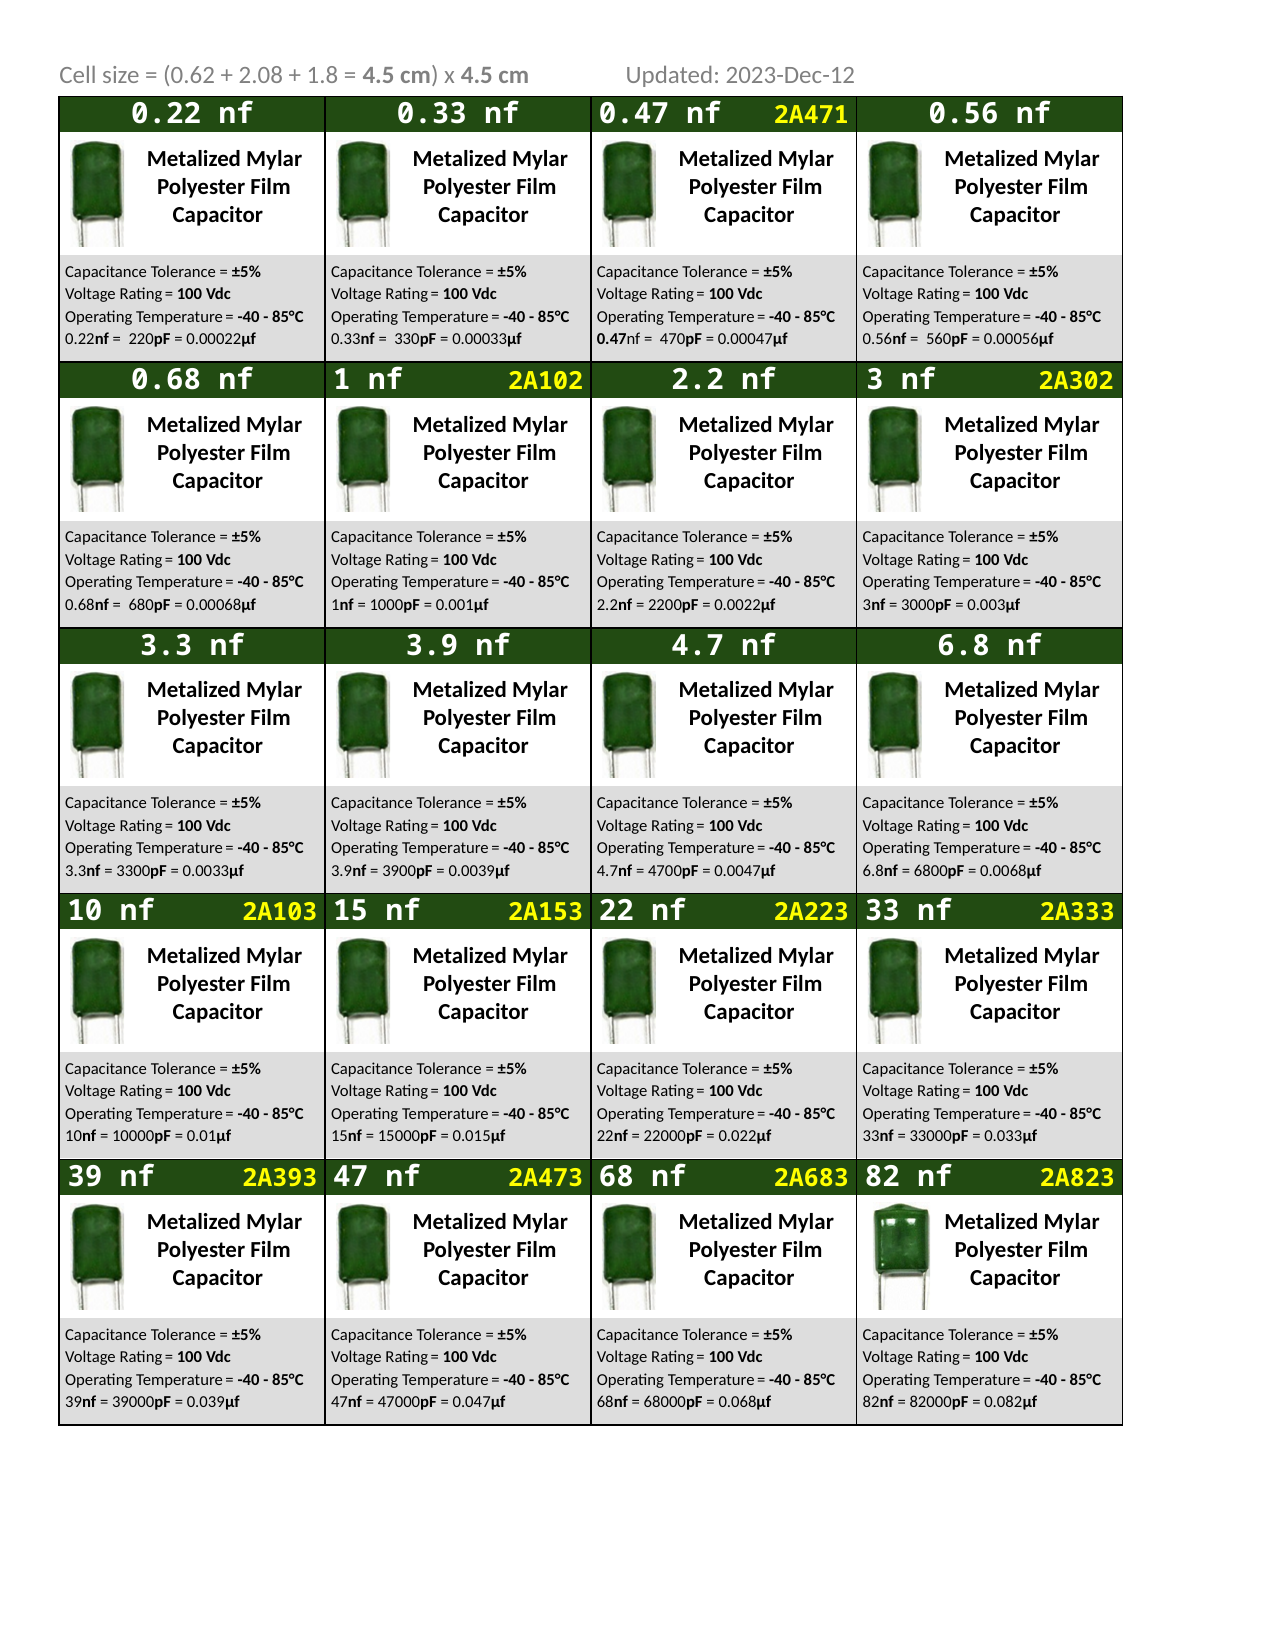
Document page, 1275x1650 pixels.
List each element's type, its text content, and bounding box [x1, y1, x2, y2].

table_cell Capacitance Tolerance = ±5% Voltage Rating = 100 Vdc Operating Temperature = -40 - 85°C 2.2nf = 2200pF = 0.0022µf [592, 521, 856, 627]
table_cell Capacitance Tolerance = ±5% Voltage Rating = 100 Vdc Operating Temperature = -40 - 85°C 3.9nf = 3900pF = 0.0039µf [326, 786, 590, 893]
table_cell Metalized Mylar Polyester Film Capacitor [326, 929, 590, 1052]
table_cell Capacitance Tolerance = ±5% Voltage Rating = 100 Vdc Operating Temperature = -40 - 85°C 47nf = 47000pF = 0.047µf [326, 1318, 590, 1424]
picture [336, 406, 391, 512]
table_cell Capacitance Tolerance = ±5% Voltage Rating = 100 Vdc Operating Temperature = -40 - 85°C 39nf = 39000pF = 0.039µf [60, 1318, 324, 1424]
table_cell Metalized Mylar Polyester Film Capacitor [857, 1195, 1122, 1318]
table_cell 4.7 nf 2A472 [592, 629, 856, 664]
table_cell Capacitance Tolerance = ±5% Voltage Rating = 100 Vdc Operating Temperature = -40 - 85°C 6.8nf = 6800pF = 0.0068µf [857, 786, 1122, 893]
table_cell 82 nf 2A823 [857, 1160, 1122, 1195]
picture [336, 671, 391, 778]
table_cell 22 nf 2A223 [592, 894, 856, 929]
table_cell Capacitance Tolerance = ±5% Voltage Rating = 100 Vdc Operating Temperature = -40 - 85°C 10nf = 10000pF = 0.01µf [60, 1052, 324, 1158]
table_cell Capacitance Tolerance = ±5% Voltage Rating = 100 Vdc Operating Temperature = -40 - 85°C 3.3nf = 3300pF = 0.0033µf [60, 786, 324, 893]
picture [601, 140, 656, 247]
table_cell Capacitance Tolerance = ±5% Voltage Rating = 100 Vdc Operating Temperature = -40 - 85°C 1nf = 1000pF = 0.001µf [326, 521, 590, 627]
table_cell Capacitance Tolerance = ±5% Voltage Rating = 100 Vdc Operating Temperature = -40 - 85°C 4.7nf = 4700pF = 0.0047µf [592, 786, 856, 893]
picture [70, 671, 125, 778]
table_cell Metalized Mylar Polyester Film Capacitor [857, 132, 1122, 255]
table_cell Metalized Mylar Polyester Film Capacitor [592, 929, 856, 1052]
table_cell Metalized Mylar Polyester Film Capacitor [857, 929, 1122, 1052]
table_header 0.47 nf 2A471 [592, 97, 856, 132]
table_cell Metalized Mylar Polyester Film Capacitor [326, 664, 590, 786]
picture [601, 1203, 656, 1310]
table_cell 39 nf 2A393 [60, 1160, 324, 1195]
table_cell Metalized Mylar Polyester Film Capacitor [592, 1195, 856, 1318]
table_cell Capacitance Tolerance = ±5% Voltage Rating = 100 Vdc Operating Temperature = -40 - 85°C 22nf = 22000pF = 0.022µf [592, 1052, 856, 1158]
picture [601, 937, 656, 1044]
picture [872, 1202, 930, 1310]
table_cell Capacitance Tolerance = ±5% Voltage Rating = 100 Vdc Operating Temperature = -40 - 85°C 3nf = 3000pF = 0.003µf [857, 521, 1122, 627]
table_cell 6.8 nf 2A682 [857, 629, 1122, 664]
table_cell Capacitance Tolerance = ±5% Voltage Rating = 100 Vdc Operating Temperature = -40 - 85°C 82nf = 82000pF = 0.082µf [857, 1318, 1122, 1424]
table_cell Capacitance Tolerance = ±5% Voltage Rating = 100 Vdc Operating Temperature = -40 - 85°C 0.33nf = 330pF = 0.00033µf [326, 255, 590, 361]
picture [867, 406, 922, 512]
table_header 0.56 nf 2A561 [857, 97, 1122, 132]
table_cell Capacitance Tolerance = ±5% Voltage Rating = 100 Vdc Operating Temperature = -40 - 85°C 0.68nf = 680pF = 0.00068µf [60, 521, 324, 627]
picture [867, 671, 922, 778]
table_cell Metalized Mylar Polyester Film Capacitor [592, 398, 856, 521]
table_cell Metalized Mylar Polyester Film Capacitor [60, 929, 324, 1052]
table_cell 33 nf 2A333 [857, 894, 1122, 929]
table_cell Capacitance Tolerance = ±5% Voltage Rating = 100 Vdc Operating Temperature = -40 - 85°C 68nf = 68000pF = 0.068µf [592, 1318, 856, 1424]
table_cell 3.3 nf 2A332 [60, 629, 324, 664]
table_cell 1 nf 2A102 [326, 363, 590, 398]
table_cell Metalized Mylar Polyester Film Capacitor [60, 398, 324, 521]
table_cell 2.2 nf 2A222 [592, 363, 856, 398]
table_cell Metalized Mylar Polyester Film Capacitor [857, 398, 1122, 521]
table_cell Capacitance Tolerance = ±5% Voltage Rating = 100 Vdc Operating Temperature = -40 - 85°C 0.56nf = 560pF = 0.00056µf [857, 255, 1122, 361]
picture [70, 1203, 125, 1310]
table_cell Metalized Mylar Polyester Film Capacitor [857, 664, 1122, 786]
table_cell Metalized Mylar Polyester Film Capacitor [60, 132, 324, 255]
table_cell Capacitance Tolerance = ±5% Voltage Rating = 100 Vdc Operating Temperature = -40 - 85°C 0.47nf = 470pF = 0.00047µf [592, 255, 856, 361]
table_cell Metalized Mylar Polyester Film Capacitor [592, 132, 856, 255]
table_cell 68 nf 2A683 [592, 1160, 856, 1195]
table_header 0.22 nf 2A221 [60, 97, 324, 132]
picture [336, 937, 391, 1044]
picture [336, 1203, 391, 1310]
picture [70, 937, 125, 1044]
table_cell Metalized Mylar Polyester Film Capacitor [60, 1195, 324, 1318]
table_cell Capacitance Tolerance = ±5% Voltage Rating = 100 Vdc Operating Temperature = -40 - 85°C 15nf = 15000pF = 0.015µf [326, 1052, 590, 1158]
table_cell 3.9 nf 2A392 [326, 629, 590, 664]
table_cell Metalized Mylar Polyester Film Capacitor [60, 664, 324, 786]
picture [601, 671, 656, 778]
table_cell Capacitance Tolerance = ±5% Voltage Rating = 100 Vdc Operating Temperature = -40 - 85°C 33nf = 33000pF = 0.033µf [857, 1052, 1122, 1158]
table_cell Metalized Mylar Polyester Film Capacitor [592, 664, 856, 786]
picture [336, 140, 391, 247]
picture [601, 406, 656, 512]
picture [867, 140, 922, 247]
table_cell 3 nf 2A302 [857, 363, 1122, 398]
table_cell Capacitance Tolerance = ±5% Voltage Rating = 100 Vdc Operating Temperature = -40 - 85°C 0.22nf = 220pF = 0.00022µf [60, 255, 324, 361]
picture [70, 406, 125, 512]
table_cell 10 nf 2A103 [60, 894, 324, 929]
table_header 0.33 nf 2A331 [326, 97, 590, 132]
picture [70, 140, 125, 247]
table_cell 47 nf 2A473 [326, 1160, 590, 1195]
table_cell Metalized Mylar Polyester Film Capacitor [326, 398, 590, 521]
picture [867, 937, 922, 1044]
table_cell 0.68 nf 2A681 [60, 363, 324, 398]
table_cell Metalized Mylar Polyester Film Capacitor [326, 1195, 590, 1318]
table_cell 15 nf 2A153 [326, 894, 590, 929]
table_cell Metalized Mylar Polyester Film Capacitor [326, 132, 590, 255]
